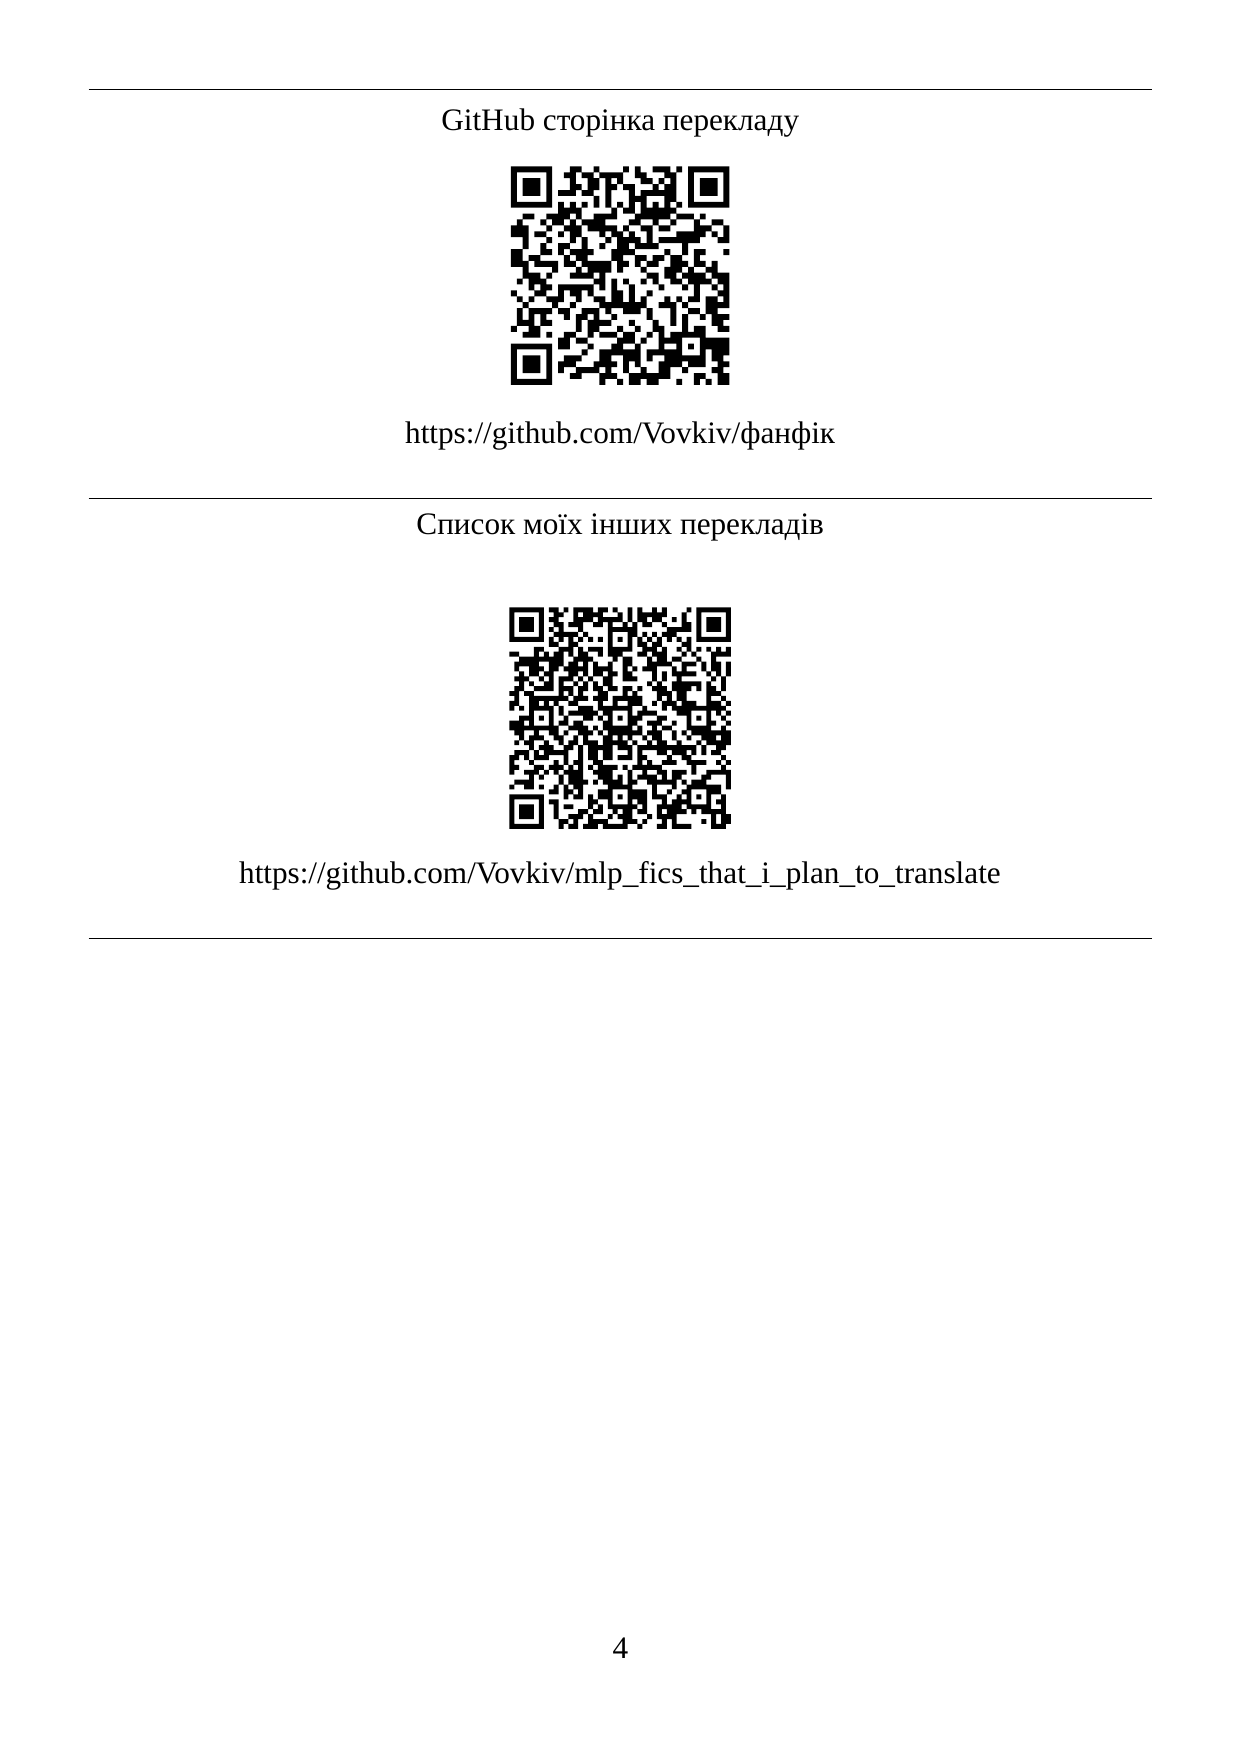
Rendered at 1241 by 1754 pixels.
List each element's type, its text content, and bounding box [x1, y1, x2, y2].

table_cell GitHub сторінка перекладу [89, 90, 1152, 149]
table_cell [89, 594, 1152, 842]
table_cell https://github.com/Vovkiv/mlp_fics_that_i_plan_to_translate [89, 842, 1152, 938]
table_cell Список моїх інших перекладів [89, 499, 1152, 594]
table_cell [89, 149, 1152, 403]
table_cell https://github.com/Vovkiv/фанфік [89, 403, 1152, 498]
